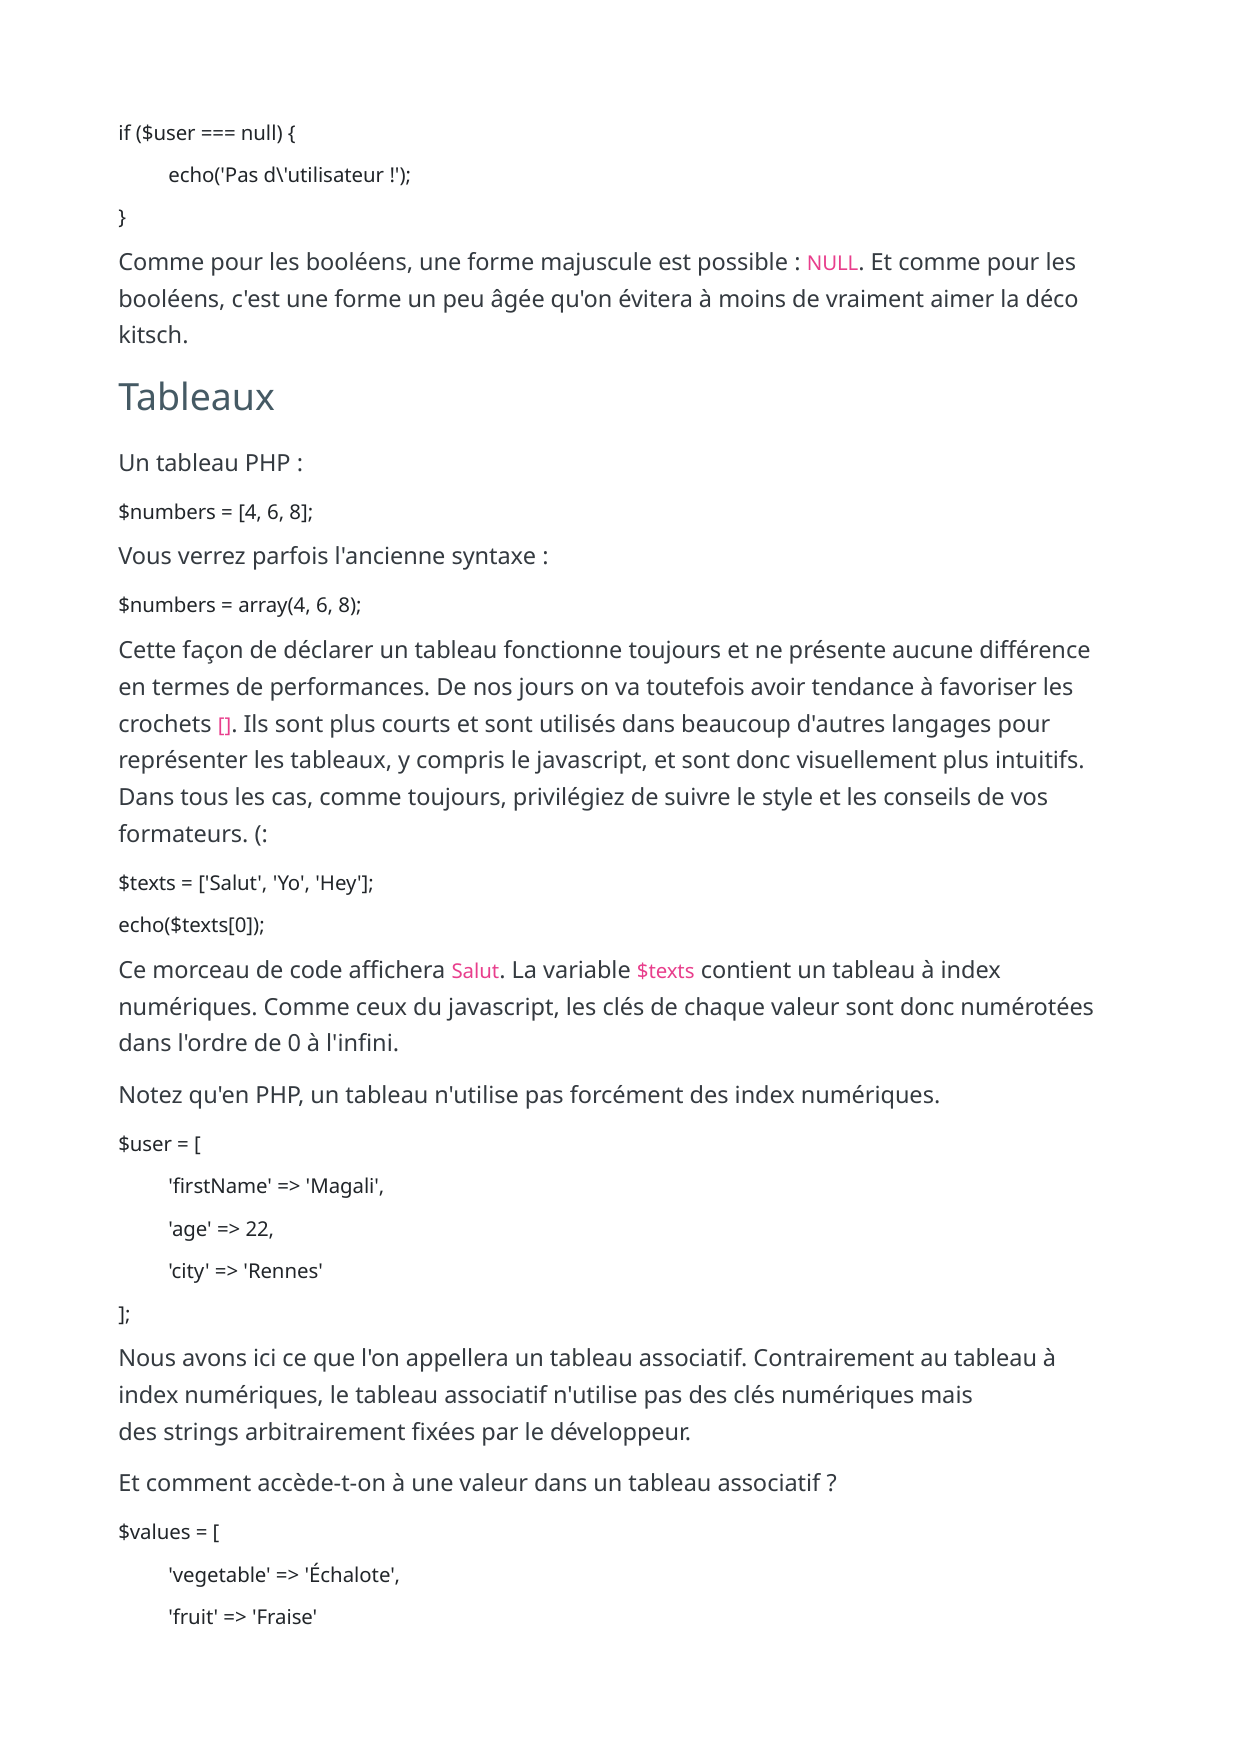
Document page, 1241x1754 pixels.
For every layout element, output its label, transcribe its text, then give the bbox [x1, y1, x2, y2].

text Cette façon de déclarer un tableau fonctionne toujours et ne présente aucune différence en termes de performances. De nos jours on va toutefois avoir tendance à favoriser les crochets []. Ils sont plus courts et sont utilisés dans beaucoup d'autres langages pour représenter les tableaux, y compris le javascript, et sont donc visuellement plus intuitifs. Dans tous les cas, comme toujours, privilégiez de suivre le style et les conseils de vos formateurs. (: [118, 633, 1122, 849]
text ]; [118, 1299, 1122, 1327]
text Un tableau PHP : [118, 446, 1122, 478]
text $texts = ['Salut', 'Yo', 'Hey']; [118, 868, 1122, 896]
text if ($user === null) { [118, 118, 1122, 146]
subtitle Tableaux [118, 370, 1122, 421]
text 'vegetable' => 'Échalote', [118, 1560, 1122, 1588]
text Nous avons ici ce que l'on appellera un tableau associatif. Contrairement au tableau à index numériques, le tableau associatif n'utilise pas des clés numériques mais des strings arbitrairement fixées par le développeur. [118, 1342, 1122, 1447]
text $user = [ [118, 1129, 1122, 1157]
text echo('Pas d\'utilisateur !'); [118, 160, 1122, 188]
text Vous verrez parfois l'ancienne syntaxe : [118, 540, 1122, 572]
text 'fruit' => 'Fraise' [118, 1603, 1122, 1631]
text Comme pour les booléens, une forme majuscule est possible : NULL. Et comme pour les booléens, c'est une forme un peu âgée qu'on évitera à moins de vraiment aimer la déco kitsch. [118, 245, 1122, 351]
text 'firstName' => 'Magali', [118, 1172, 1122, 1200]
text $values = [ [118, 1518, 1122, 1546]
text Et comment accède-t-on à une valeur dans un tableau associatif ? [118, 1467, 1122, 1499]
text Notez qu'en PHP, un tableau n'utilise pas forcément des index numériques. [118, 1078, 1122, 1110]
text echo($texts[0]); [118, 911, 1122, 938]
text 'city' => 'Rennes' [118, 1257, 1122, 1285]
text } [118, 203, 1122, 231]
text Ce morceau de code affichera Salut. La variable $texts contient un tableau à index numériques. Comme ceux du javascript, les clés de chaque valeur sont donc numérotées dans l'ordre de 0 à l'infini. [118, 953, 1122, 1059]
text $numbers = [4, 6, 8]; [118, 497, 1122, 525]
text 'age' => 22, [118, 1214, 1122, 1242]
text $numbers = array(4, 6, 8); [118, 591, 1122, 619]
